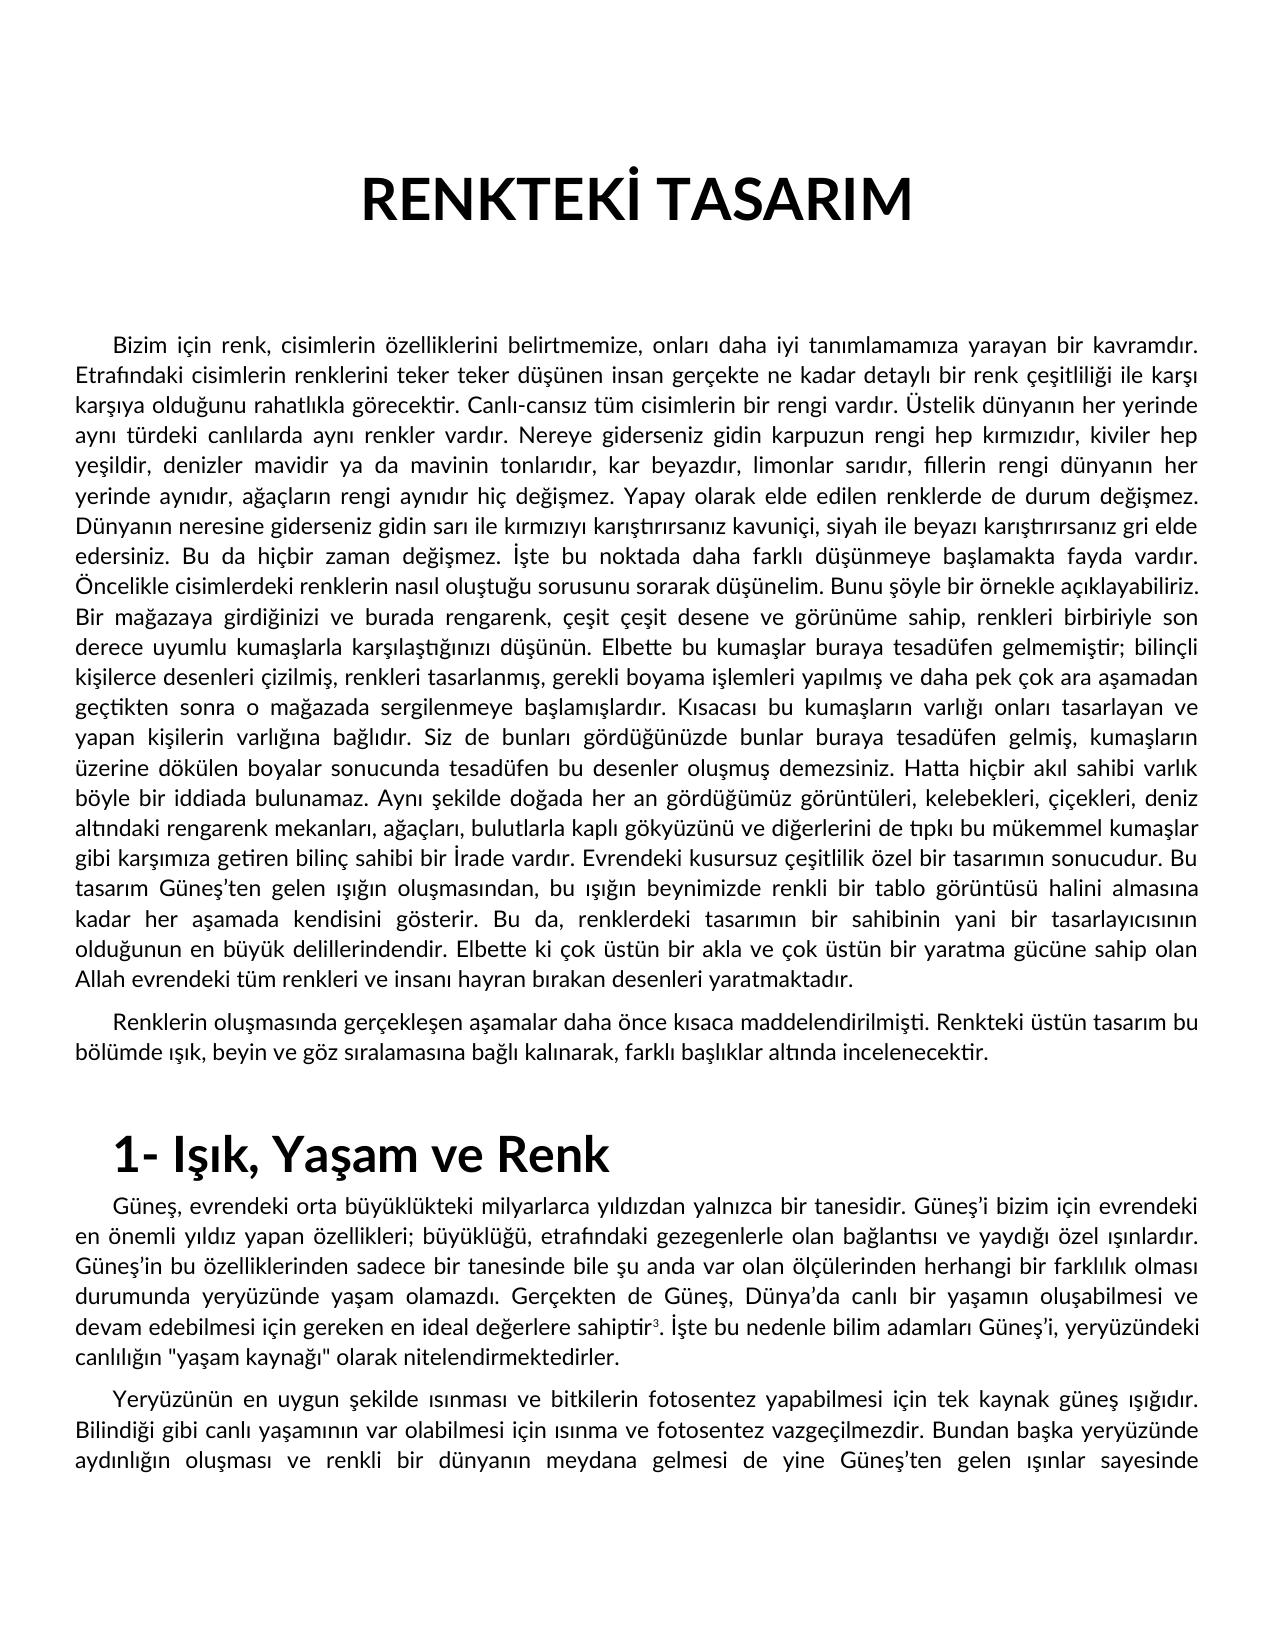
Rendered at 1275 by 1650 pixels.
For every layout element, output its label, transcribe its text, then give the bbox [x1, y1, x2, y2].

text Güneş, evrendeki orta büyüklükteki milyarlarca yıldızdan yalnızca bir tanesidir. Güneş’i bizim için evrendeki en önemli yıldız yapan özellikleri; büyüklüğü, etrafındaki gezegenlerle olan bağlantısı ve yaydığı özel ışınlardır. Güneş’in bu özelliklerinden sadece bir tanesinde bile şu anda var olan ölçülerinden herhangi bir farklılık olması durumunda yeryüzünde yaşam olamazdı. Gerçekten de Güneş, Dünya’da canlı bir yaşamın oluşabilmesi ve devam edebilmesi için gereken en ideal değerlere sahiptir3. İşte bu nedenle bilim adamları Güneş’i, yeryüzündeki canlılığın "yaşam kaynağı" olarak nitelendirmektedirler. [75, 1191, 1200, 1370]
text Yeryüzünün en uygun şekilde ısınması ve bitkilerin fotosentez yapabilmesi için tek kaynak güneş ışığıdır. Bilindiği gibi canlı yaşamının var olabilmesi için ısınma ve fotosentez vazgeçilmezdir. Bundan başka yeryüzünde aydınlığın oluşması ve renkli bir dünyanın meydana gelmesi de yine Güneş’ten gelen ışınlar sayesinde [75, 1385, 1200, 1473]
text Renklerin oluşmasında gerçekleşen aşamalar daha önce kısaca maddelendirilmişti. Renkteki üstün tasarım bu bölümde ışık, beyin ve göz sıralamasına bağlı kalınarak, farklı başlıklar altında incelenecektir. [75, 1007, 1200, 1065]
text Bizim için renk, cisimlerin özelliklerini belirtmemize, onları daha iyi tanımlamamıza yarayan bir kavramdır. Etrafındaki cisimlerin renklerini teker teker düşünen insan gerçekte ne kadar detaylı bir renk çeşitliliği ile karşı karşıya olduğunu rahatlıkla görecektir. Canlı-cansız tüm cisimlerin bir rengi vardır. Üstelik dünyanın her yerinde aynı türdeki canlılarda aynı renkler vardır. Nereye giderseniz gidin karpuzun rengi hep kırmızıdır, kiviler hep yeşildir, denizler mavidir ya da mavinin tonlarıdır, kar beyazdır, limonlar sarıdır, fillerin rengi dünyanın her yerinde aynıdır, ağaçların rengi aynıdır hiç değişmez. Yapay olarak elde edilen renklerde de durum değişmez. Dünyanın neresine giderseniz gidin sarı ile kırmızıyı karıştırırsanız kavuniçi, siyah ile beyazı karıştırırsanız gri elde edersiniz. Bu da hiçbir zaman değişmez. İşte bu noktada daha farklı düşünmeye başlamakta fayda vardır. Öncelikle cisimlerdeki renklerin nasıl oluştuğu sorusunu sorarak düşünelim. Bunu şöyle bir örnekle açıklayabiliriz. Bir mağazaya girdiğinizi ve burada rengarenk, çeşit çeşit desene ve görünüme sahip, renkleri birbiriyle son derece uyumlu kumaşlarla karşılaştığınızı düşünün. Elbette bu kumaşlar buraya tesadüfen gelmemiştir; bilinçli kişilerce desenleri çizilmiş, renkleri tasarlanmış, gerekli boyama işlemleri yapılmış ve daha pek çok ara aşamadan geçtikten sonra o mağazada sergilenmeye başlamışlardır. Kısacası bu kumaşların varlığı onları tasarlayan ve yapan kişilerin varlığına bağlıdır. Siz de bunları gördüğünüzde bunlar buraya tesadüfen gelmiş, kumaşların üzerine dökülen boyalar sonucunda tesadüfen bu desenler oluşmuş demezsiniz. Hatta hiçbir akıl sahibi varlık böyle bir iddiada bulunamaz. Aynı şekilde doğada her an gördüğümüz görüntüleri, kelebekleri, çiçekleri, deniz altındaki rengarenk mekanları, ağaçları, bulutlarla kaplı gökyüzünü ve diğerlerini de tıpkı bu mükemmel kumaşlar gibi karşımıza getiren bilinç sahibi bir İrade vardır. Evrendeki kusursuz çeşitlilik özel bir tasarımın sonucudur. Bu tasarım Güneş’ten gelen ışığın oluşmasından, bu ışığın beynimizde renkli bir tablo görüntüsü halini almasına kadar her aşamada kendisini gösterir. Bu da, renklerdeki tasarımın bir sahibinin yani bir tasarlayıcısının olduğunun en büyük delillerindendir. Elbette ki çok üstün bir akla ve çok üstün bir yaratma gücüne sahip olan Allah evrendeki tüm renkleri ve insanı hayran bırakan desenleri yaratmaktadır. [75, 330, 1200, 992]
subtitle 1- Işık, Yaşam ve Renk [112, 1123, 1200, 1183]
subtitle RENKTEKİ TASARIM [75, 162, 1200, 232]
